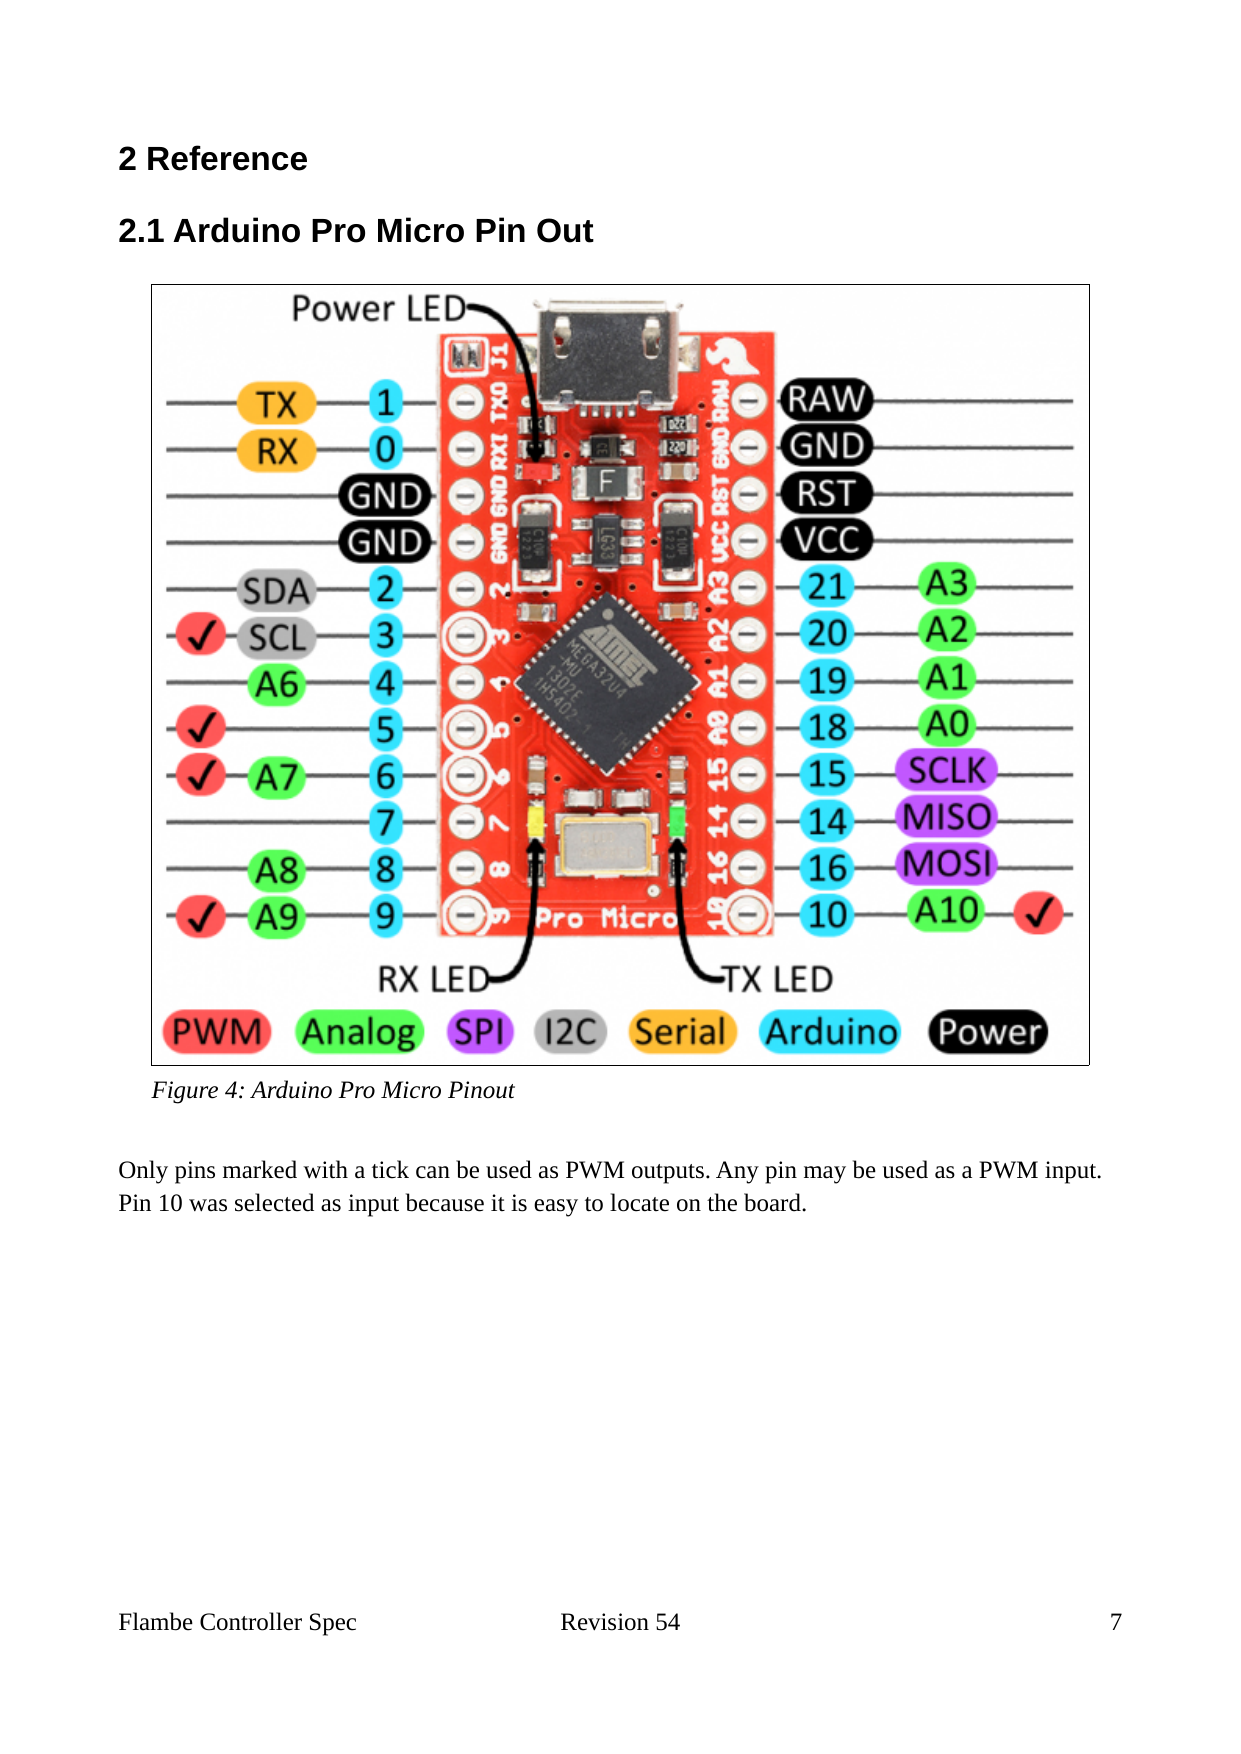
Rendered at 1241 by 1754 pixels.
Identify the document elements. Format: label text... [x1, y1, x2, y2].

subtitle 2.1 Arduino Pro Micro Pin Out [118, 211, 1122, 249]
picture [152, 285, 1089, 1065]
text [151, 274, 1089, 284]
text Only pins marked with a tick can be used as PWM outputs. Any pin may be used as a PWM input. Pin 10 was selected as input because it is easy to locate on the board. [118, 1155, 1122, 1217]
subtitle 2 Reference [118, 139, 1122, 178]
text Figure 4: Arduino Pro Micro Pinout [151, 1066, 1089, 1103]
